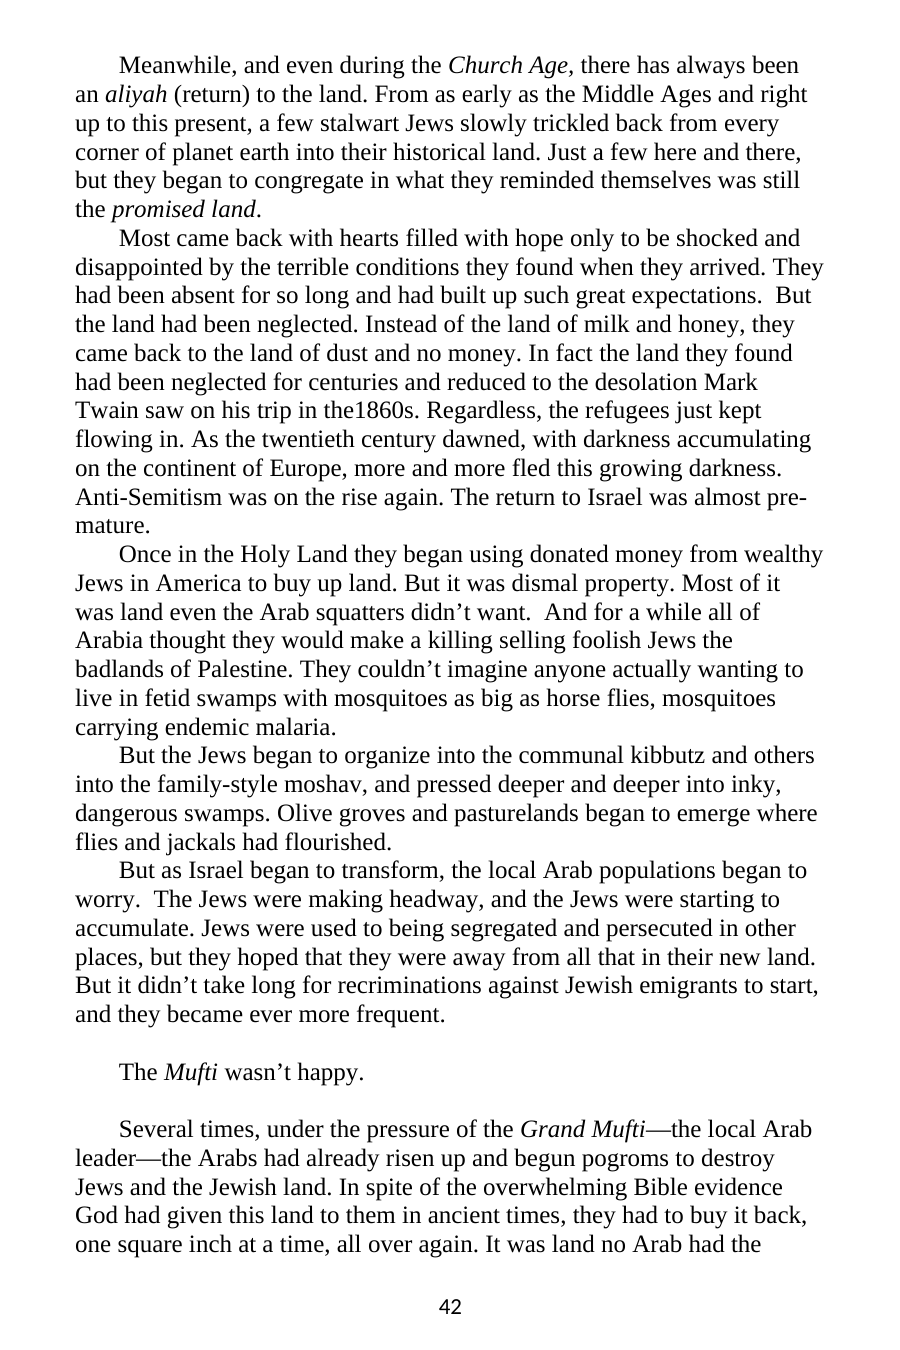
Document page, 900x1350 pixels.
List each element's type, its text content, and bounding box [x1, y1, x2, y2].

text Once in the Holy Land they began using donated money from wealthy Jews in America to buy up land. But it was dismal property. Most of it was land even the Arab squatters didn’t want. And for a while all of Arabia thought they would make a killing selling foolish Jews the badlands of Palestine. They couldn’t imagine anyone actually wanting to live in fetid swamps with mosquitoes as big as horse flies, mosquitoes carrying endemic malaria. [75, 539, 825, 741]
text Most came back with hearts filled with hope only to be shocked and disappointed by the terrible conditions they found when they arrived. They had been absent for so long and had built up such great expectations. But the land had been neglected. Instead of the land of milk and honey, they came back to the land of dust and no money. In fact the land they found had been neglected for centuries and reduced to the desolation Mark Twain saw on his trip in the1860s. Regardless, the refugees just kept flowing in. As the twentieth century dawned, with darkness accumulating on the continent of Europe, more and more fled this growing darkness. Anti-Semitism was on the rise again. The return to Israel was almost pre-mature. [75, 223, 825, 539]
text Several times, under the pressure of the Grand Mufti—the local Arab leader—the Arabs had already risen up and begun pogroms to destroy Jews and the Jewish land. In spite of the overwhelming Bible evidence God had given this land to them in ancient times, they had to buy it back, one square inch at a time, all over again. It was land no Arab had the [75, 1114, 825, 1258]
text The Mufti wasn’t happy. [75, 1057, 825, 1086]
text But as Israel began to transform, the local Arab populations began to worry. The Jews were making headway, and the Jews were starting to accumulate. Jews were used to being segregated and persecuted in other places, but they hoped that they were away from all that in their new land. But it didn’t take long for recriminations against Jewish emigrants to start, and they became ever more frequent. [75, 856, 825, 1028]
text But the Jews began to organize into the communal kibbutz and others into the family-style moshav, and pressed deeper and deeper into inky, dangerous swamps. Olive groves and pasturelands began to emerge where flies and jackals had flourished. [75, 741, 825, 856]
text Meanwhile, and even during the Church Age, there has always been an aliyah (return) to the land. From as early as the Middle Ages and right up to this present, a few stalwart Jews slowly trickled back from every corner of planet earth into their historical land. Just a few here and there, but they began to congregate in what they reminded themselves was still the promised land. [75, 51, 825, 223]
